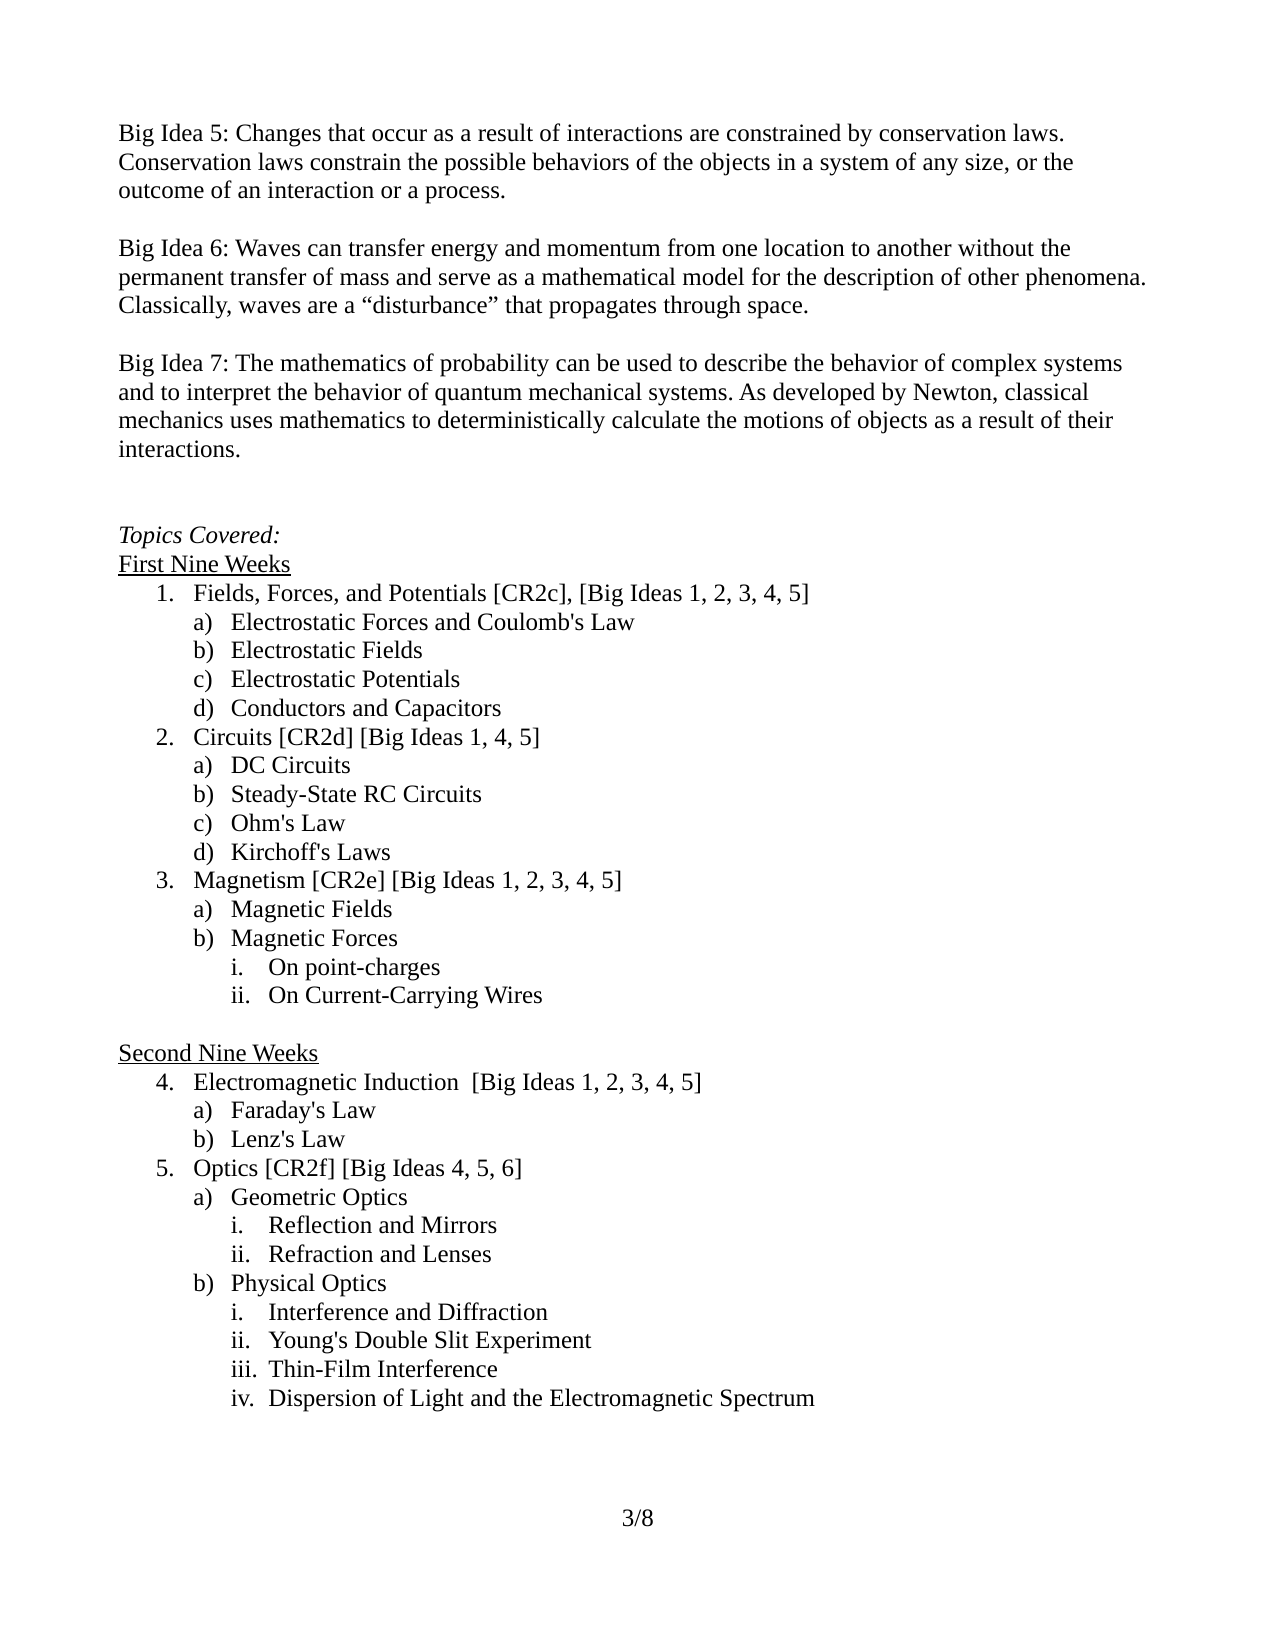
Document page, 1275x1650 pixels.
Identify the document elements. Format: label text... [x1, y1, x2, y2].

list On Current-Carrying Wires [231, 981, 1157, 1009]
list DC Circuits [193, 751, 1157, 779]
list Young's Double Slit Experiment [231, 1326, 1157, 1354]
list Geometric Optics [193, 1182, 1157, 1211]
list Electrostatic Forces and Coulomb's Law [193, 607, 1157, 636]
list Magnetic Forces [193, 923, 1157, 952]
list Faraday's Law [193, 1096, 1157, 1124]
list Electrostatic Fields [193, 636, 1157, 664]
list Interference and Diffraction [231, 1297, 1157, 1326]
text Big Idea 5: Changes that occur as a result of interactions are constrained by conservation laws. Conservation laws constrain the possible behaviors of the objects in a system of any size, or the outcome of an interaction or a process. [118, 118, 1157, 204]
list Fields, Forces, and Potentials [CR2c], [Big Ideas 1, 2, 3, 4, 5] [156, 578, 1157, 607]
list Thin-Film Interference [231, 1354, 1157, 1383]
text Big Idea 6: Waves can transfer energy and momentum from one location to another without the permanent transfer of mass and serve as a mathematical model for the description of other phenomena. Classically, waves are a “disturbance” that propagates through space. [118, 233, 1157, 319]
list Optics [CR2f] [Big Ideas 4, 5, 6] [156, 1153, 1157, 1182]
list Lenz's Law [193, 1124, 1157, 1153]
list Ohm's Law [193, 808, 1157, 837]
list Reflection and Mirrors [231, 1211, 1157, 1239]
list Magnetism [CR2e] [Big Ideas 1, 2, 3, 4, 5] [156, 866, 1157, 894]
text Second Nine Weeks [118, 1038, 1157, 1067]
list Electrostatic Potentials [193, 664, 1157, 693]
list Steady-State RC Circuits [193, 779, 1157, 808]
list Circuits [CR2d] [Big Ideas 1, 4, 5] [156, 722, 1157, 751]
text First Nine Weeks [118, 549, 1157, 578]
list Magnetic Fields [193, 894, 1157, 923]
list Dispersion of Light and the Electromagnetic Spectrum [231, 1383, 1157, 1412]
list Conductors and Capacitors [193, 693, 1157, 722]
list On point-charges [231, 952, 1157, 981]
list Refraction and Lenses [231, 1239, 1157, 1268]
list Electromagnetic Induction [Big Ideas 1, 2, 3, 4, 5] [156, 1067, 1157, 1096]
list Physical Optics [193, 1268, 1157, 1297]
text Topics Covered: [118, 521, 1157, 549]
list Kirchoff's Laws [193, 837, 1157, 866]
text Big Idea 7: The mathematics of probability can be used to describe the behavior of complex systems and to interpret the behavior of quantum mechanical systems. As developed by Newton, classical mechanics uses mathematics to deterministically calculate the motions of objects as a result of their interactions. [118, 348, 1157, 463]
